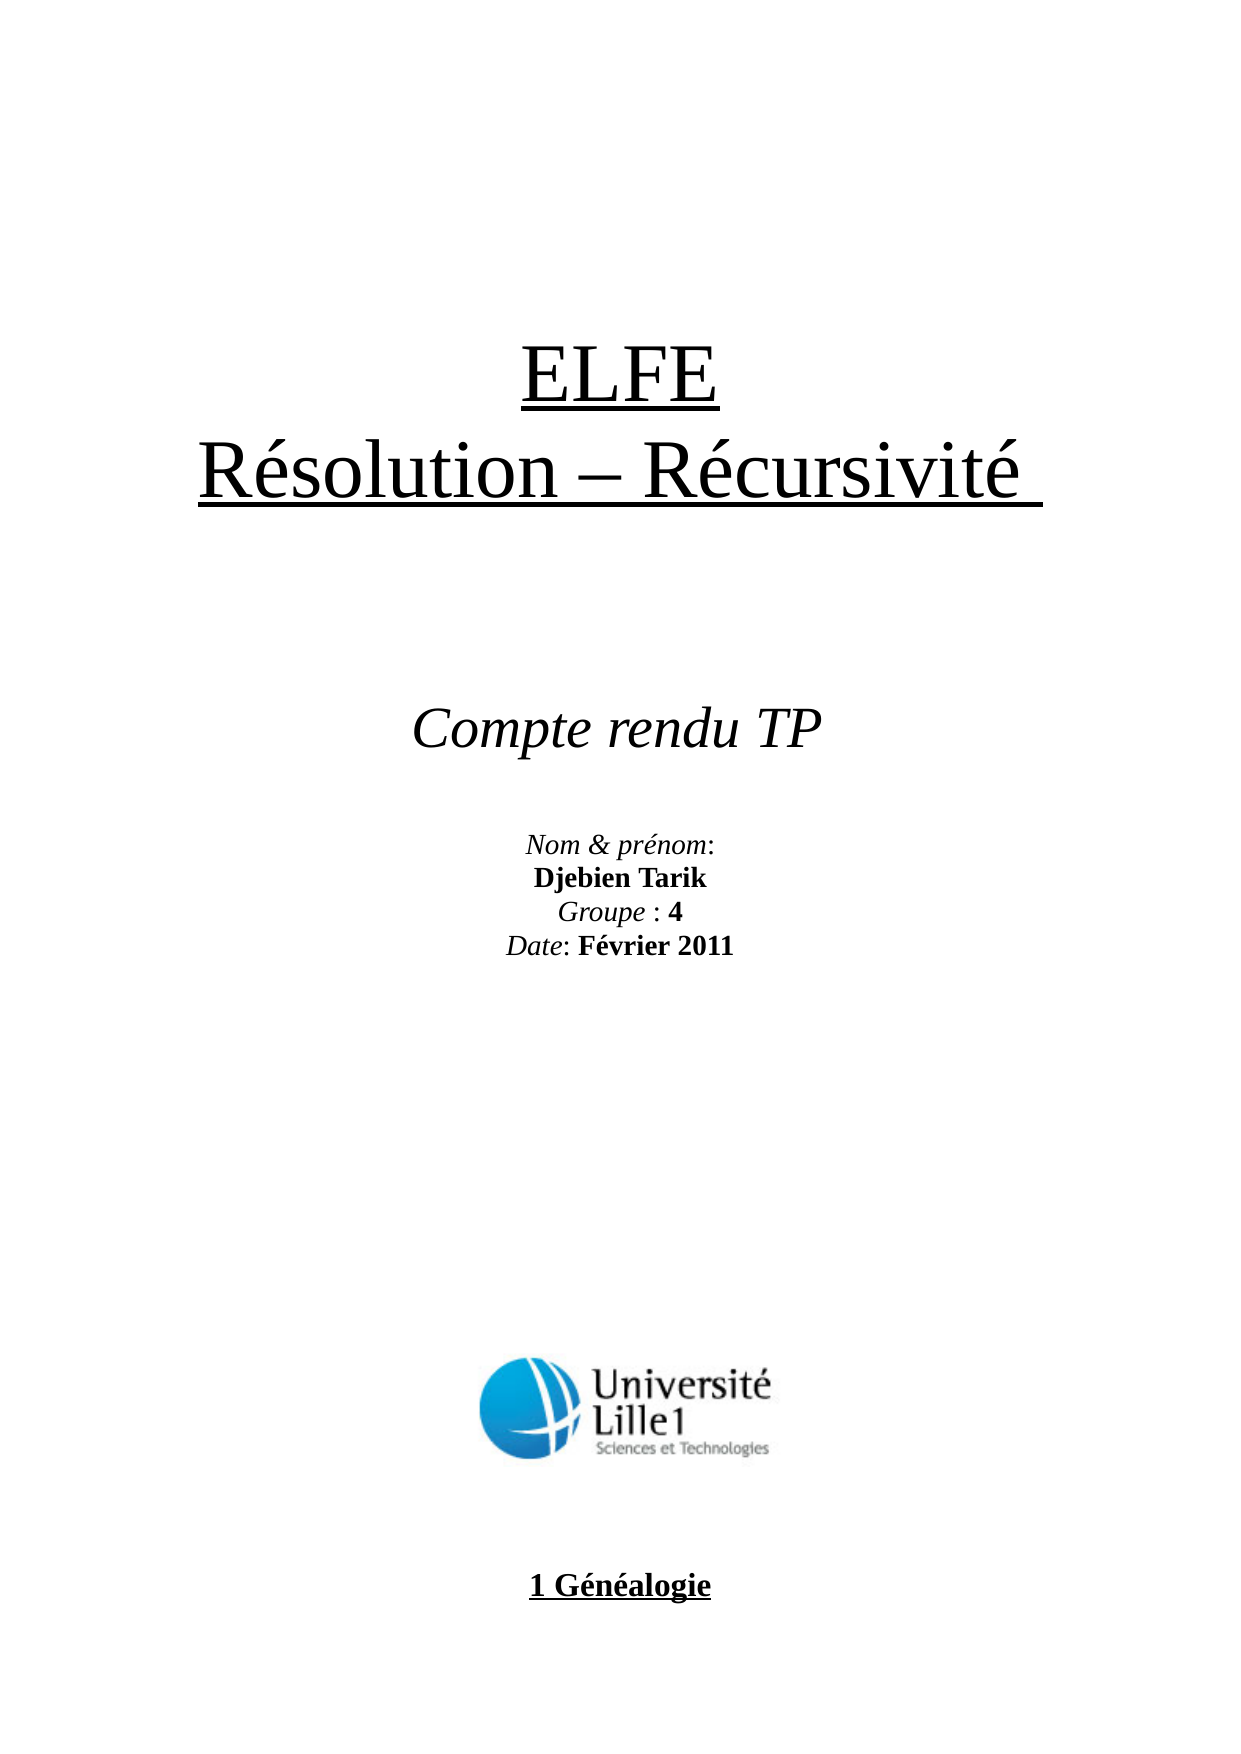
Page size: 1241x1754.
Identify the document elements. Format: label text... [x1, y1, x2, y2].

text Compte rendu TP [118, 693, 1122, 760]
text ELFE Résolution – Récursivité [118, 324, 1122, 516]
text 1 Généalogie [118, 1134, 1122, 1603]
text Nom & prénom: Djebien Tarik Groupe : 4 Date: Février 2011 [118, 760, 1122, 961]
picture [467, 1341, 802, 1467]
